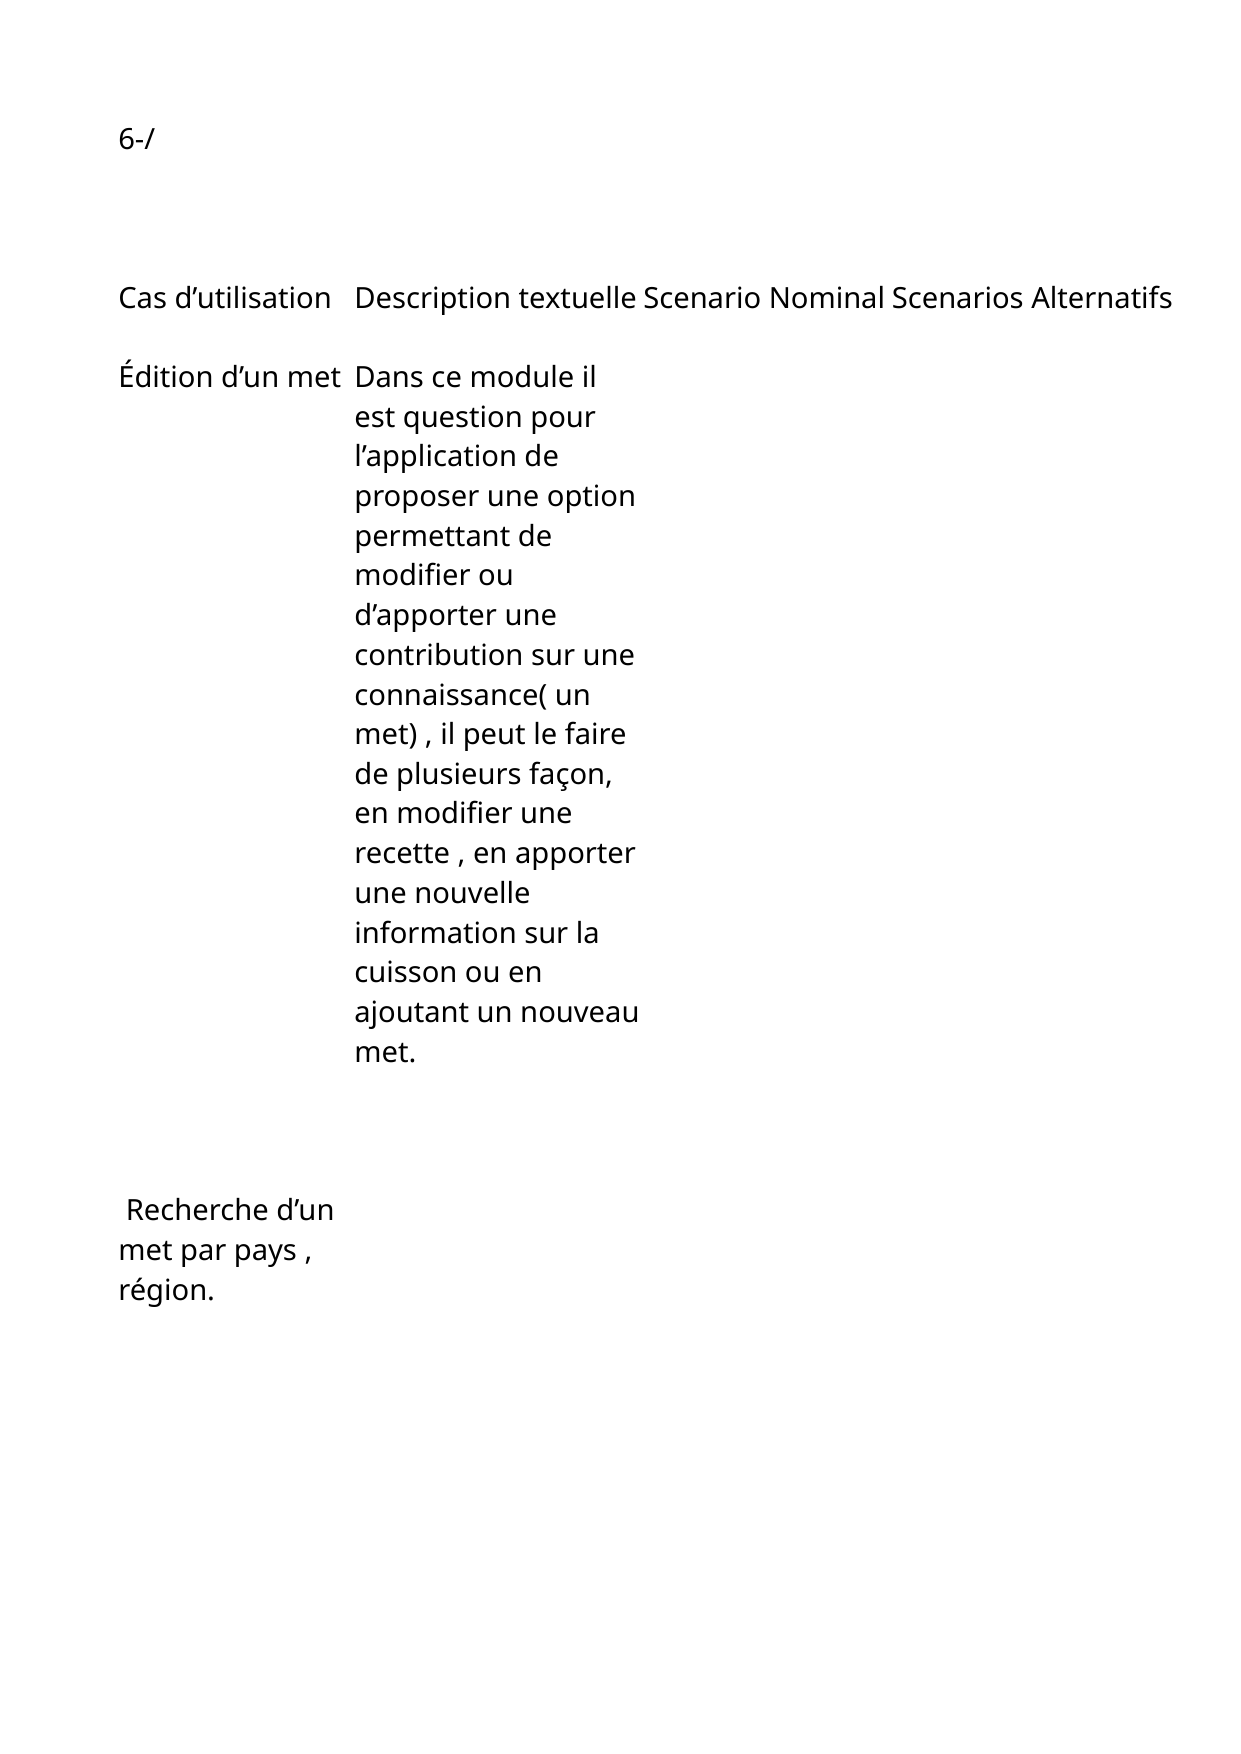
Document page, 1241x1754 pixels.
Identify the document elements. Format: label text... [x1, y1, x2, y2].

table_cell [354, 1428, 643, 1467]
table_cell [643, 1388, 892, 1428]
table_cell [892, 1428, 1204, 1467]
table_cell [118, 1428, 354, 1467]
table_cell [354, 1507, 643, 1547]
table_cell [118, 1388, 354, 1428]
table_cell [892, 1507, 1204, 1547]
table_cell [643, 1428, 892, 1467]
table_header Scenarios Alternatifs [892, 237, 1204, 317]
text 6-/ [118, 118, 1122, 158]
table_cell [118, 1468, 354, 1507]
table_cell [643, 1468, 892, 1507]
table_header Scenario Nominal [643, 237, 892, 317]
table_cell [643, 317, 892, 1388]
table_cell [354, 1468, 643, 1507]
table_cell [354, 1388, 643, 1428]
table_cell Dans ce module il est question pour l’application de proposer une option permettant de modifier ou d’apporter une contribution sur une connaissance( un met) , il peut le faire de plusieurs façon, en modifier une recette , en apporter une nouvelle information sur la cuisson ou en ajoutant un nouveau met. [354, 317, 643, 1388]
table_cell [643, 1507, 892, 1547]
table_cell [892, 317, 1204, 1388]
table_cell [118, 1507, 354, 1547]
table_cell [892, 1388, 1204, 1428]
table_cell Édition d’un met Recherche d’un met par pays , région. [118, 317, 354, 1388]
table_header Description textuelle [354, 237, 643, 317]
table_header Cas d’utilisation [118, 237, 354, 317]
table_cell [892, 1468, 1204, 1507]
